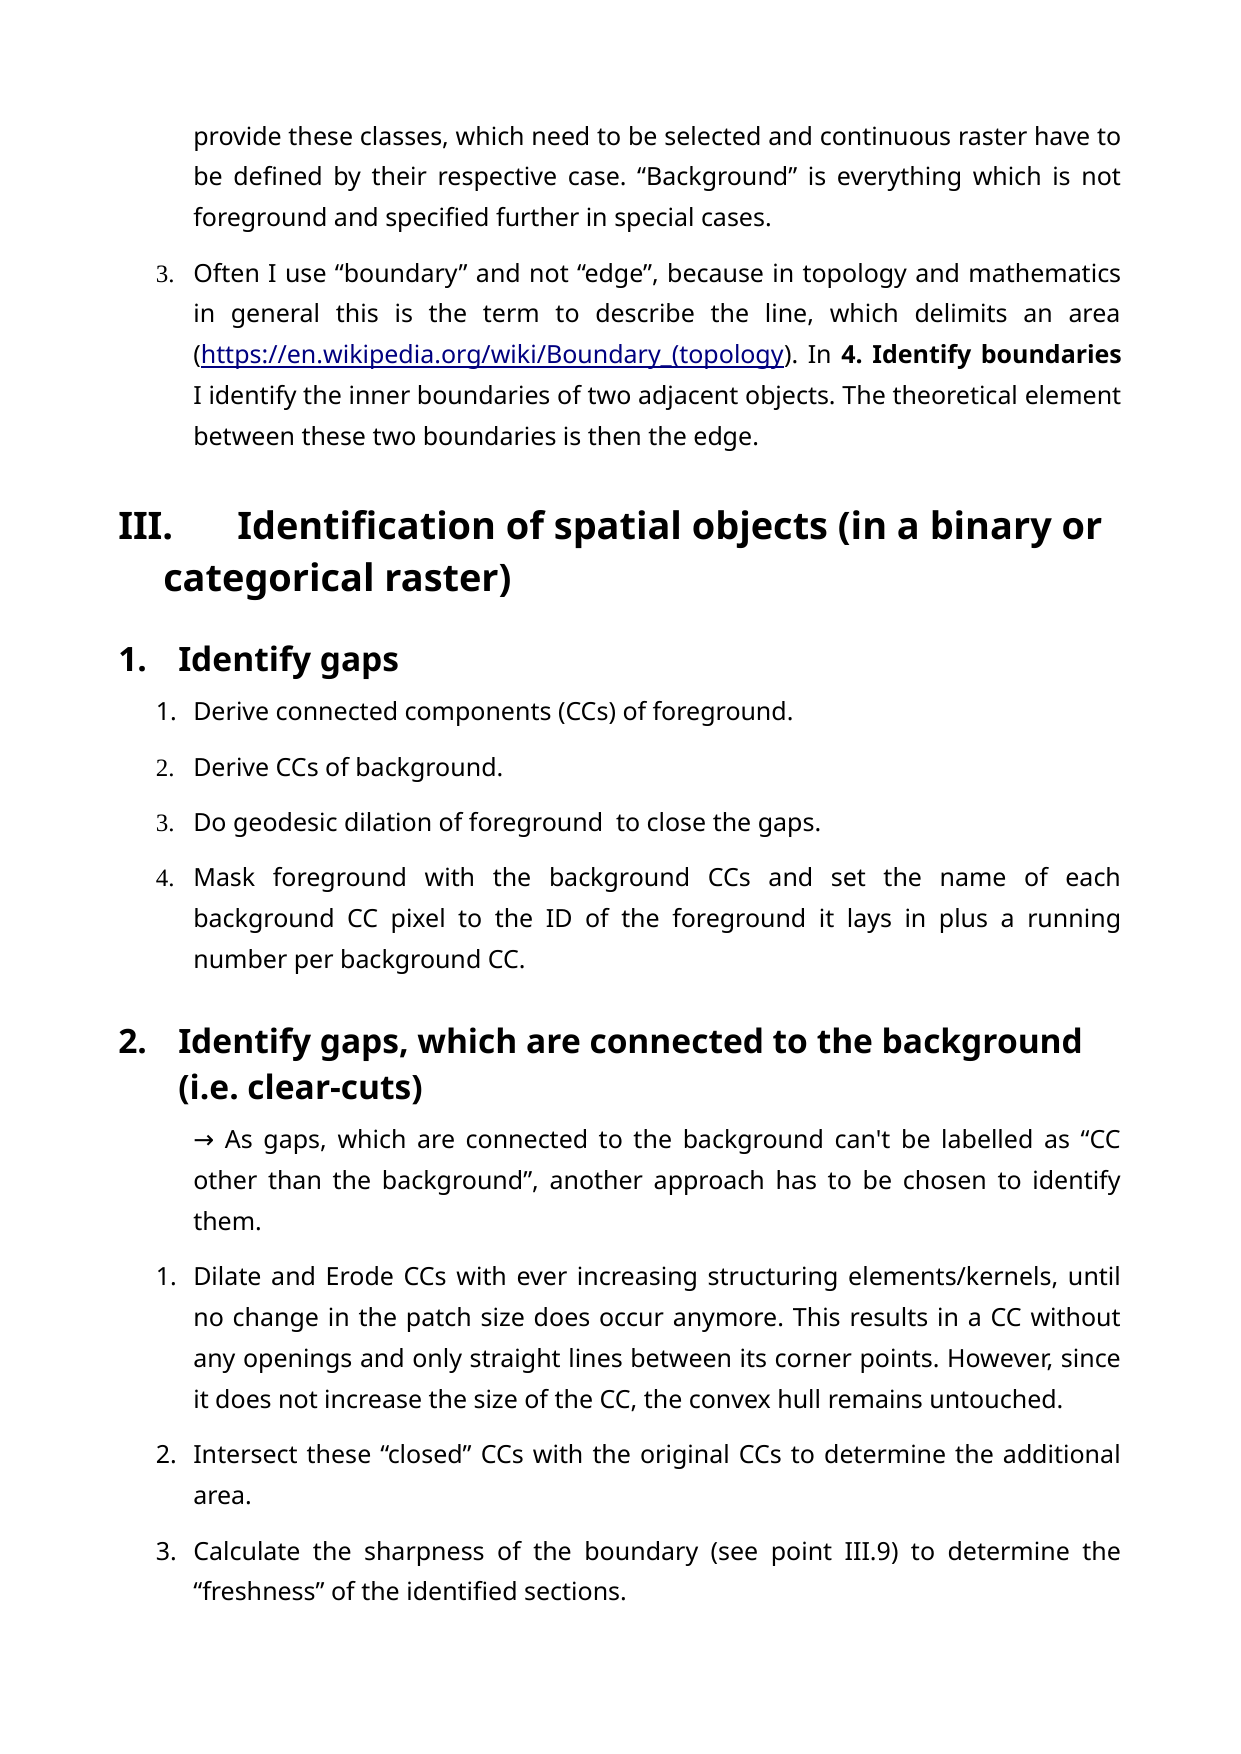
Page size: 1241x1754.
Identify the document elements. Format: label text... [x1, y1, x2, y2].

subtitle Identify gaps, which are connected to the background (i.e. clear-cuts) [118, 1018, 1122, 1109]
list → As gaps, which are connected to the background can't be labelled as “CC other than the background”, another approach has to be chosen to identify them. [156, 1122, 1122, 1238]
list Do geodesic dilation of foreground to close the gaps. [156, 805, 1122, 839]
list Dilate and Erode CCs with ever increasing structuring elements/kernels, until no change in the patch size does occur anymore. This results in a CC without any openings and only straight lines between its corner points. However, since it does not increase the size of the CC, the convex hull remains untouched. [156, 1259, 1122, 1416]
list Calculate the sharpness of the boundary (see point III.9) to determine the “freshness” of the identified sections. [156, 1533, 1122, 1608]
list Derive CCs of background. [156, 749, 1122, 783]
list Intersect these “closed” CCs with the original CCs to determine the additional area. [156, 1437, 1122, 1512]
list Mask foreground with the background CCs and set the name of each background CC pixel to the ID of the foreground it lays in plus a running number per background CC. [156, 860, 1122, 976]
list provide these classes, which need to be selected and continuous raster have to be defined by their respective case. “Background” is everything which is not foreground and specified further in special cases. [156, 118, 1122, 234]
list Often I use “boundary” and not “edge”, because in topology and mathematics in general this is the term to describe the line, which delimits an area (https://en.wikipedia.org/wiki/Boundary_(topology). In 4. Identify boundaries I identify the inner boundaries of two adjacent objects. The theoretical element between these two boundaries is then the edge. [156, 255, 1122, 453]
list Derive connected components (CCs) of foreground. [156, 694, 1122, 728]
subtitle Identify gaps [118, 636, 1122, 681]
subtitle Identification of spatial objects (in a binary or categorical raster) [118, 499, 1122, 602]
